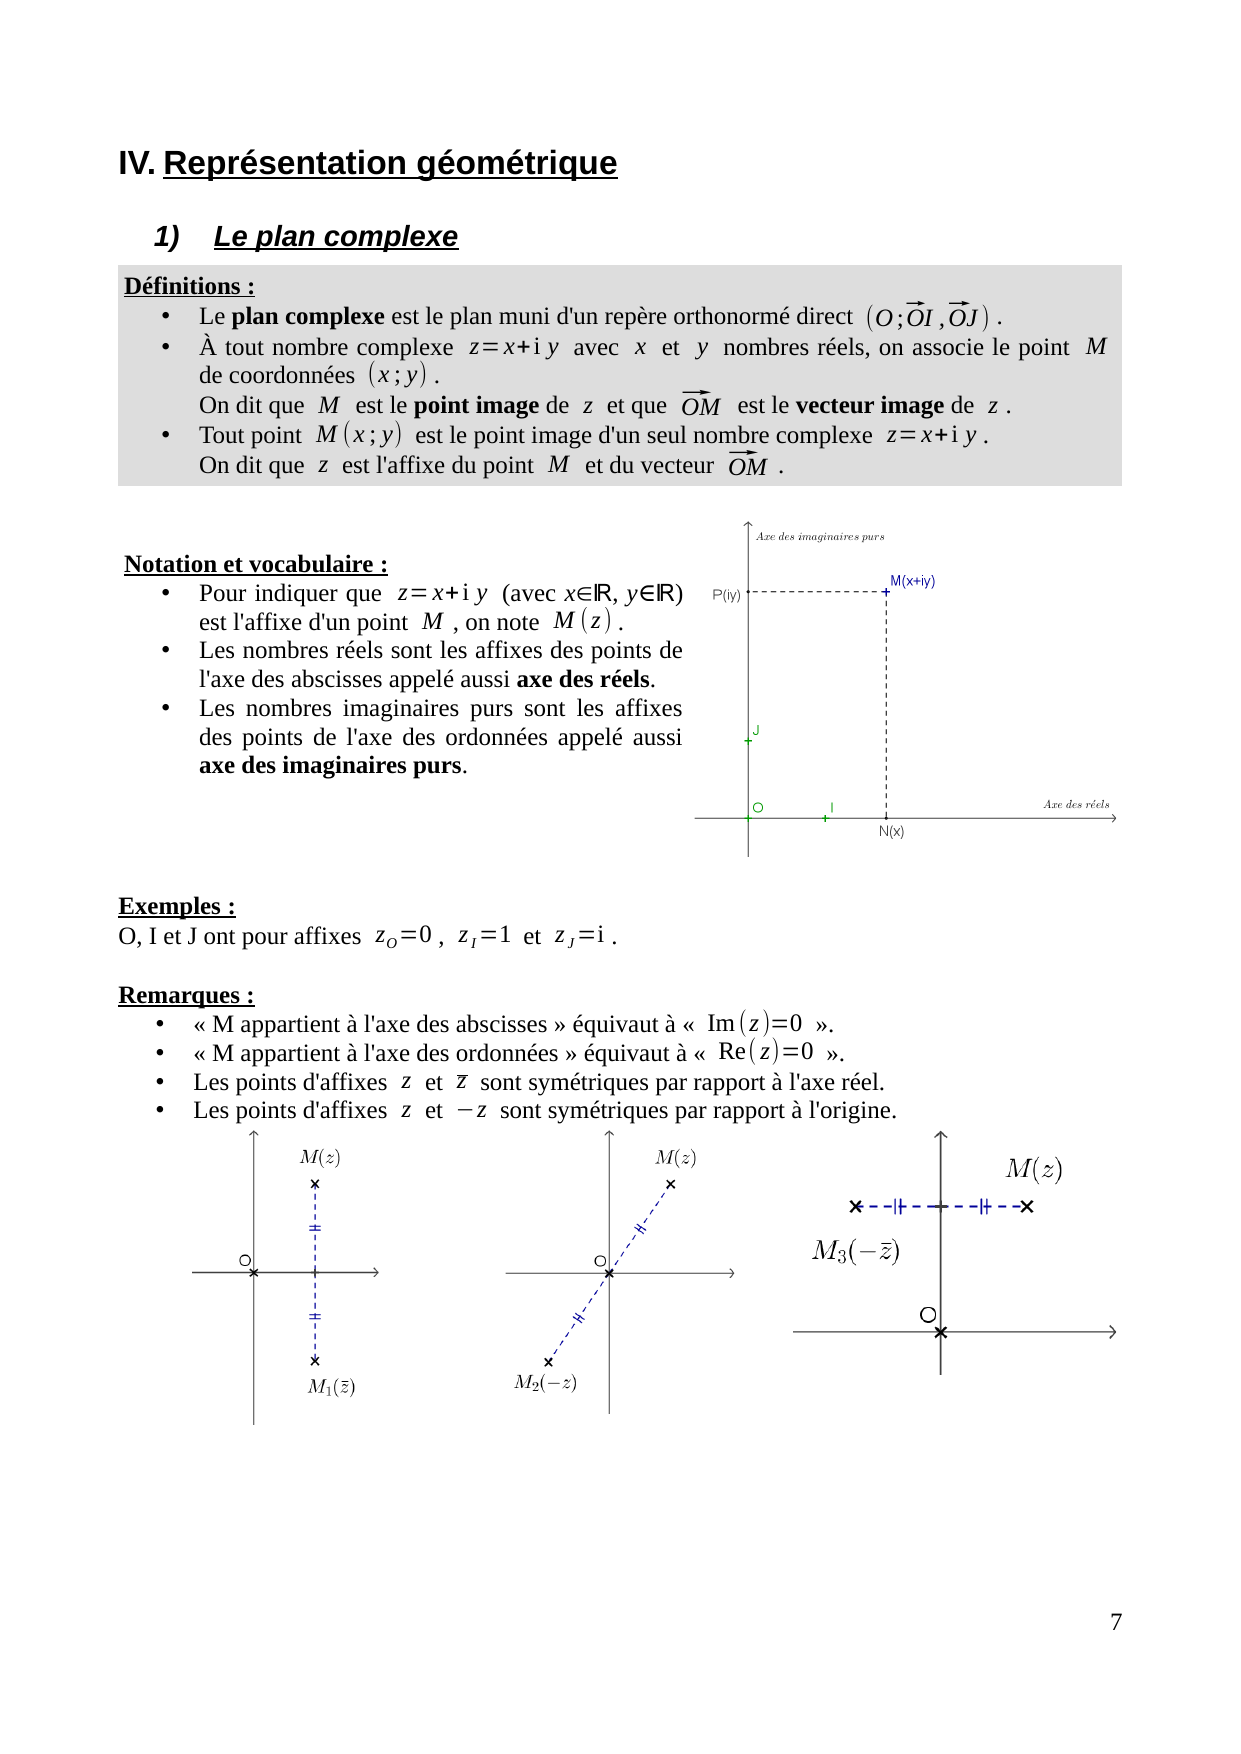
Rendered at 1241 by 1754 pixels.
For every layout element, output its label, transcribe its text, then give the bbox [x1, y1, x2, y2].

list Les points d'affixes et sont symétriques par rapport à l'axe réel. [156, 1067, 1122, 1095]
subtitle Le plan complexe [153, 219, 1122, 253]
list « M appartient à l'axe des abscisses » équivaut à « ». [156, 1009, 1122, 1038]
text O, I et J ont pour affixes , et . [118, 920, 1122, 952]
table_header [689, 515, 1122, 891]
table_header Notation et vocabulaire : Pour indiquer que (avec x∈ℝ, y∈ℝ) est l'affixe d'un point , on note . Les nombres réels sont les affixes des points de l'axe des abscisses appelé aussi axe des réels. Les nombres imaginaires purs sont les affixes des points de l'axe des ordonnées appelé aussi axe des imaginaires purs. [118, 515, 689, 891]
text Exemples : [118, 891, 1122, 920]
table_header [788, 1124, 1122, 1435]
table_header Définitions : Le plan complexe est le plan muni d'un repère orthonormé direct . À tout nombre complexe avec et nombres réels, on associe le point de coordonnées . On dit que est le point image de et que est le vecteur image de . Tout point est le point image d'un seul nombre complexe . On dit que est l'affixe du point et du vecteur . [118, 265, 1122, 486]
table_header [453, 1124, 787, 1435]
table_header [118, 1124, 453, 1435]
list « M appartient à l'axe des ordonnées » équivaut à « ». [156, 1038, 1122, 1067]
subtitle Représentation géométrique [118, 143, 1122, 182]
list Les points d'affixes et sont symétriques par rapport à l'origine. [156, 1095, 1122, 1124]
text Remarques : [118, 980, 1122, 1009]
